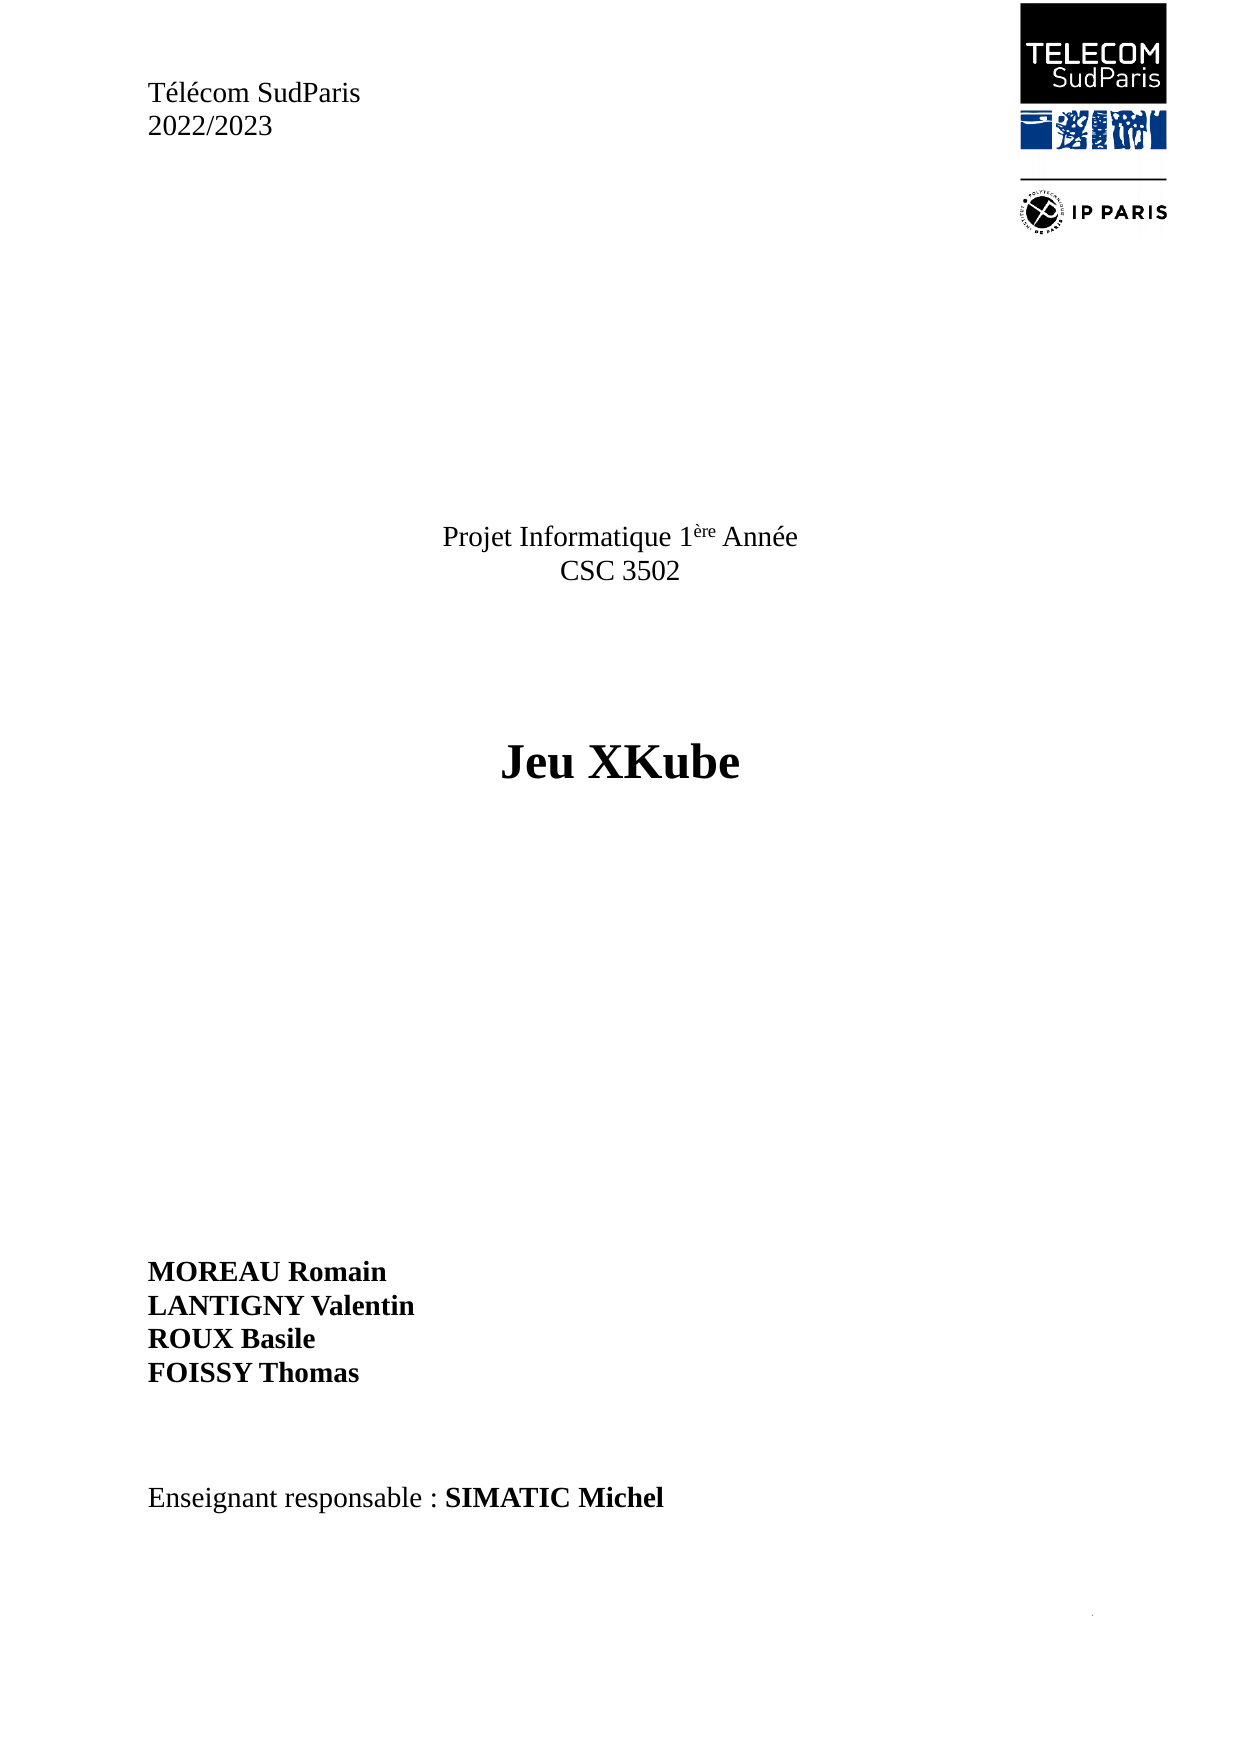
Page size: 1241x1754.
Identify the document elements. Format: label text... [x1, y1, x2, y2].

text Jeu XKube [148, 732, 1092, 789]
text Enseignant responsable : SIMATIC Michel [148, 1480, 1092, 1514]
text 2022/2023 [148, 108, 1092, 142]
text MOREAU Romain [148, 1254, 1092, 1288]
text ROUX Basile [148, 1321, 1092, 1355]
text LANTIGNY Valentin [148, 1288, 1092, 1321]
text Projet Informatique 1ère Année CSC 3502 [148, 519, 1092, 587]
text FOISSY Thomas [148, 1355, 1092, 1388]
text Télécom SudParis [148, 75, 1092, 108]
